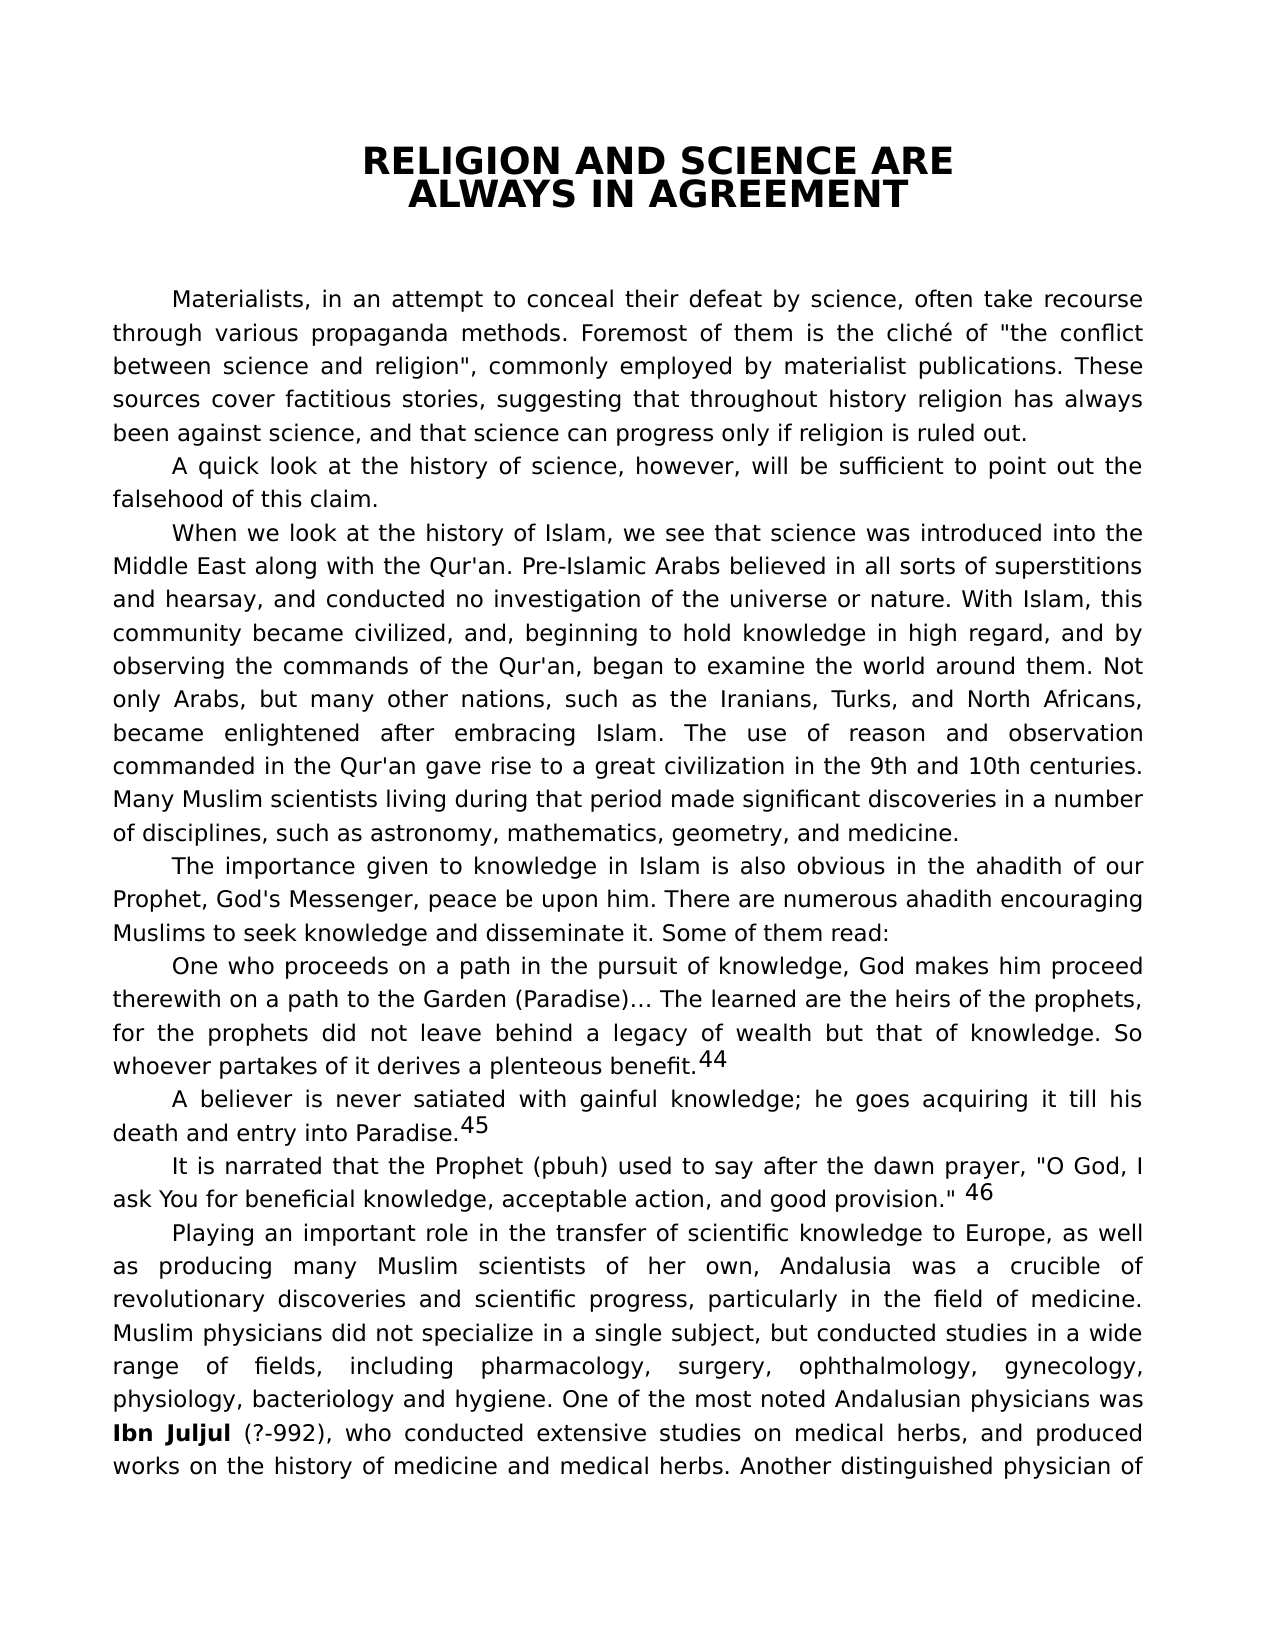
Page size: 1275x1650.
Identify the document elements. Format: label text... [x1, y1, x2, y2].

text RELIGION AND SCIENCE ARE [112, 148, 1145, 181]
text ALWAYS IN AGREEMENT [112, 181, 1145, 214]
text It is narrated that the Prophet (pbuh) used to say after the dawn prayer, "O God, I ask You for beneficial knowledge, acceptable action, and good provision." 46 [112, 1148, 1145, 1214]
text A believer is never satiated with gainful knowledge; he goes acquiring it till his death and entry into Paradise.45 [112, 1081, 1145, 1148]
text Materialists, in an attempt to conceal their defeat by science, often take recourse through various propaganda methods. Foremost of them is the cliché of "the conflict between science and religion", commonly employed by materialist publications. These sources cover factitious stories, suggesting that throughout history religion has always been against science, and that science can progress only if religion is ruled out. [112, 281, 1145, 448]
text One who proceeds on a path in the pursuit of knowledge, God makes him proceed therewith on a path to the Garden (Paradise)… The learned are the heirs of the prophets, for the prophets did not leave behind a legacy of wealth but that of knowledge. So whoever partakes of it derives a plenteous benefit.44 [112, 948, 1145, 1081]
text Playing an important role in the transfer of scientific knowledge to Europe, as well as producing many Muslim scientists of her own, Andalusia was a crucible of revolutionary discoveries and scientific progress, particularly in the field of medicine. Muslim physicians did not specialize in a single subject, but conducted studies in a wide range of fields, including pharmacology, surgery, ophthalmology, gynecology, physiology, bacteriology and hygiene. One of the most noted Andalusian physicians was Ibn Juljul (?-992), who conducted extensive studies on medical herbs, and produced works on the history of medicine and medical herbs. Another distinguished physician of [112, 1214, 1145, 1481]
text A quick look at the history of science, however, will be sufficient to point out the falsehood of this claim. [112, 448, 1145, 514]
text The importance given to knowledge in Islam is also obvious in the ahadith of our Prophet, God's Messenger, peace be upon him. There are numerous ahadith encouraging Muslims to seek knowledge and disseminate it. Some of them read: [112, 848, 1145, 948]
text When we look at the history of Islam, we see that science was introduced into the Middle East along with the Qur'an. Pre-Islamic Arabs believed in all sorts of superstitions and hearsay, and conducted no investigation of the universe or nature. With Islam, this community became civilized, and, beginning to hold knowledge in high regard, and by observing the commands of the Qur'an, began to examine the world around them. Not only Arabs, but many other nations, such as the Iranians, Turks, and North Africans, became enlightened after embracing Islam. The use of reason and observation commanded in the Qur'an gave rise to a great civilization in the 9th and 10th centuries. Many Muslim scientists living during that period made significant discoveries in a number of disciplines, such as astronomy, mathematics, geometry, and medicine. [112, 514, 1145, 848]
